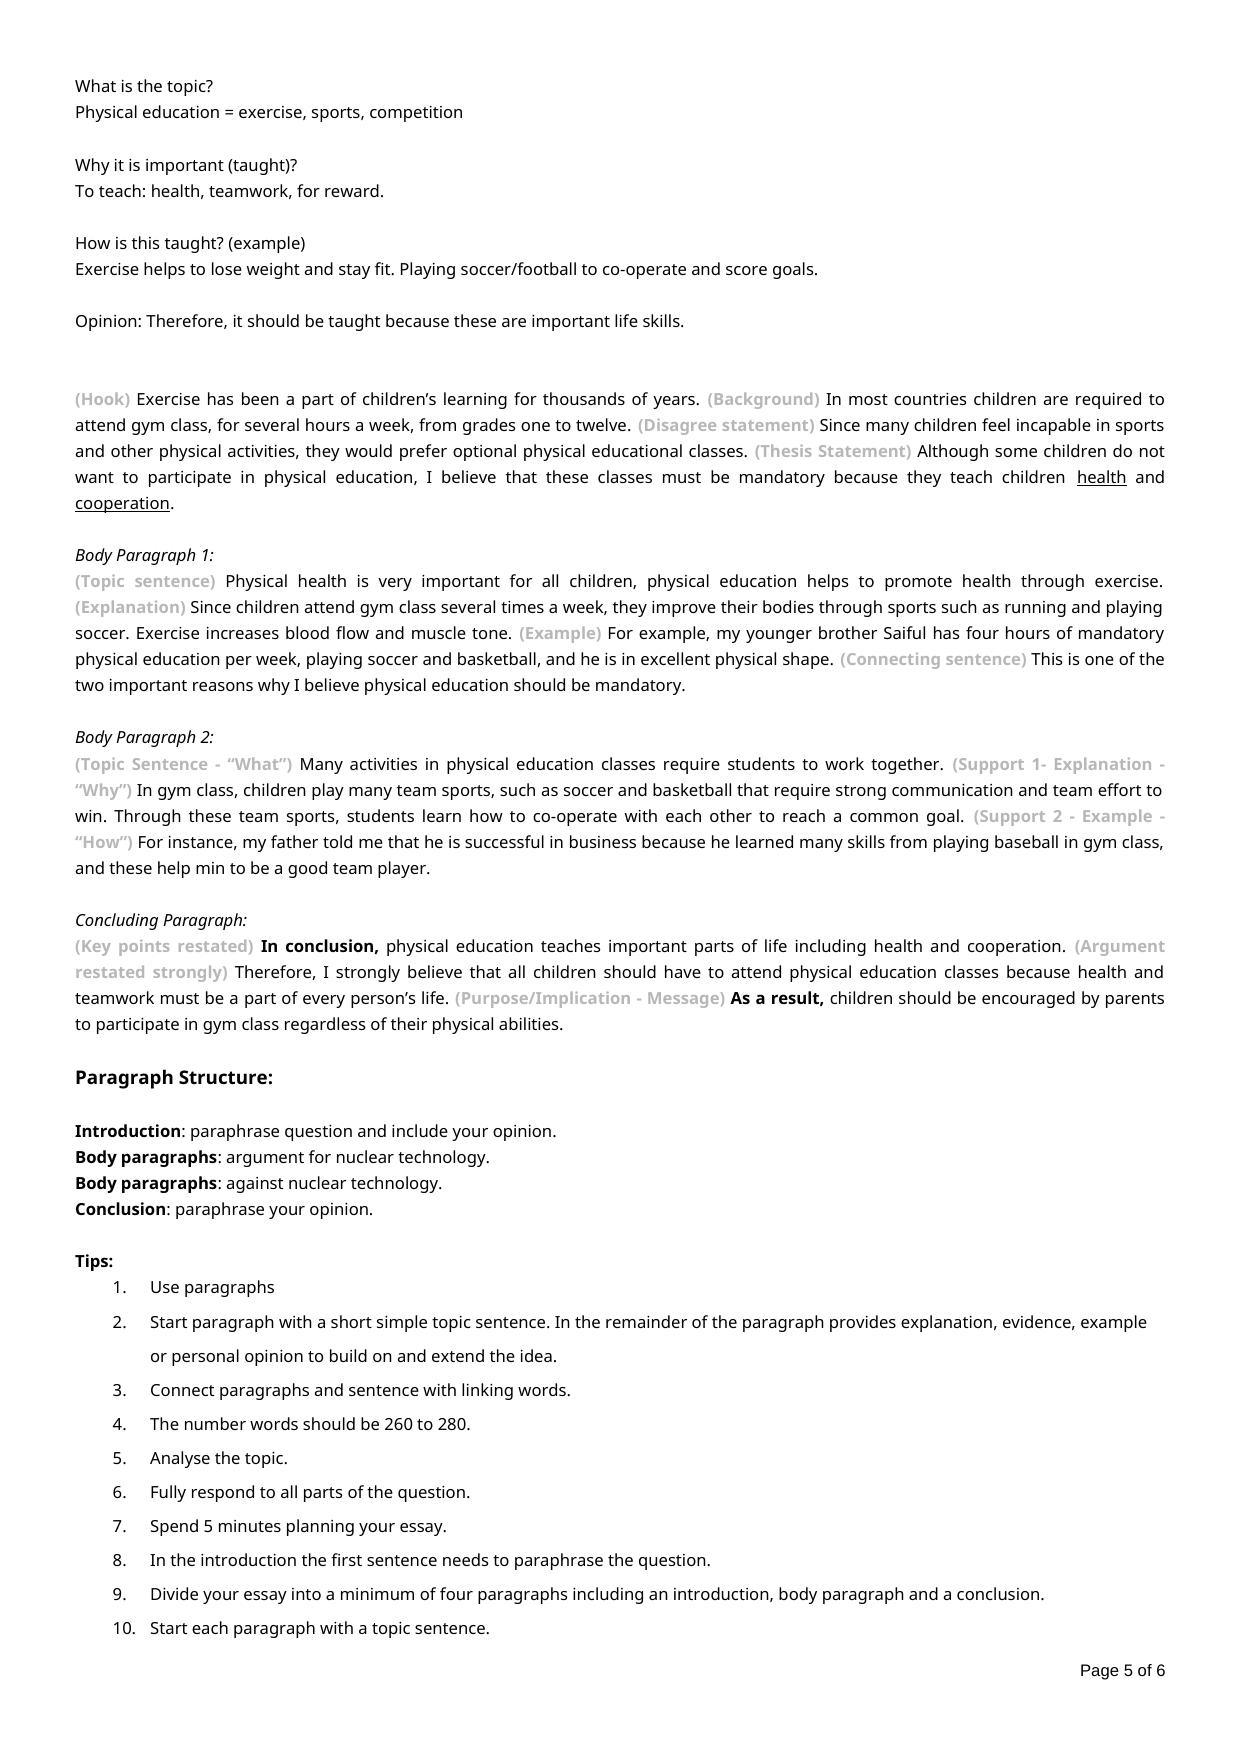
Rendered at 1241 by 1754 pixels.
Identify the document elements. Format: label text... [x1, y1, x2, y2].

text Concluding Paragraph: [75, 908, 1165, 931]
text (Topic Sentence - “What”) Many activities in physical education classes require students to work together. (Support 1- Explanation - “Why”) In gym class, children play many team sports, such as soccer and basketball that require strong communication and team effort to win. Through these team sports, students learn how to co-operate with each other to reach a common goal. (Support 2 - Example - “How”) For instance, my father told me that he is successful in business because he learned many skills from playing baseball in gym class, and these help min to be a good team player. [75, 752, 1165, 879]
list Fully respond to all parts of the question. [112, 1481, 1165, 1503]
list Spend 5 minutes planning your essay. [112, 1514, 1165, 1537]
text Paragraph Structure: [75, 1064, 1165, 1090]
list In the introduction the first sentence needs to paraphrase the question. [112, 1549, 1165, 1571]
text Why it is important (taught)? [75, 153, 1165, 176]
text What is the topic? [75, 75, 1165, 98]
list Start paragraph with a short simple topic sentence. In the remainder of the paragraph provides explanation, evidence, example or personal opinion to build on and extend the idea. [112, 1310, 1165, 1367]
text Physical education = exercise, sports, competition [75, 101, 1165, 124]
text Exercise helps to lose weight and stay fit. Playing soccer/football to co-operate and score goals. [75, 257, 1165, 280]
text Opinion: Therefore, it should be taught because these are important life skills. [75, 309, 1165, 332]
list Analyse the topic. [112, 1446, 1165, 1469]
text Tips: [75, 1250, 1165, 1273]
text Body paragraphs: against nuclear technology. [75, 1172, 1165, 1195]
text Introduction: paraphrase question and include your opinion. [75, 1120, 1165, 1143]
text Conclusion: paraphrase your opinion. [75, 1198, 1165, 1221]
list Use paragraphs [112, 1276, 1165, 1299]
text Body Paragraph 2: [75, 726, 1165, 749]
text Body paragraphs: argument for nuclear technology. [75, 1146, 1165, 1169]
text (Topic sentence) Physical health is very important for all children, physical education helps to promote health through exercise. (Explanation) Since children attend gym class several times a week, they improve their bodies through sports such as running and playing soccer. Exercise increases blood flow and muscle tone. (Example) For example, my younger brother Saiful has four hours of mandatory physical education per week, playing soccer and basketball, and he is in excellent physical shape. (Connecting sentence) This is one of the two important reasons why I believe physical education should be mandatory. [75, 570, 1165, 697]
list Connect paragraphs and sentence with linking words. [112, 1378, 1165, 1401]
list The number words should be 260 to 280. [112, 1412, 1165, 1435]
text (Key points restated) In conclusion, physical education teaches important parts of life including health and cooperation. (Argument restated strongly) Therefore, I strongly believe that all children should have to attend physical education classes because health and teamwork must be a part of every person’s life. (Purpose/Implication - Message) As a result, children should be encouraged by parents to participate in gym class regardless of their physical abilities. [75, 934, 1165, 1035]
list Divide your essay into a minimum of four paragraphs including an introduction, body paragraph and a conclusion. [112, 1583, 1165, 1605]
list Start each paragraph with a topic sentence. [112, 1617, 1165, 1639]
text To teach: health, teamwork, for reward. [75, 179, 1165, 202]
text (Hook) Exercise has been a part of children’s learning for thousands of years. (Background) In most countries children are required to attend gym class, for several hours a week, from grades one to twelve. (Disagree statement) Since many children feel incapable in sports and other physical activities, they would prefer optional physical educational classes. (Thesis Statement) Although some children do not want to participate in physical education, I believe that these classes must be mandatory because they teach children health and cooperation. [75, 387, 1165, 514]
text Body Paragraph 1: [75, 544, 1165, 566]
text How is this taught? (example) [75, 231, 1165, 254]
